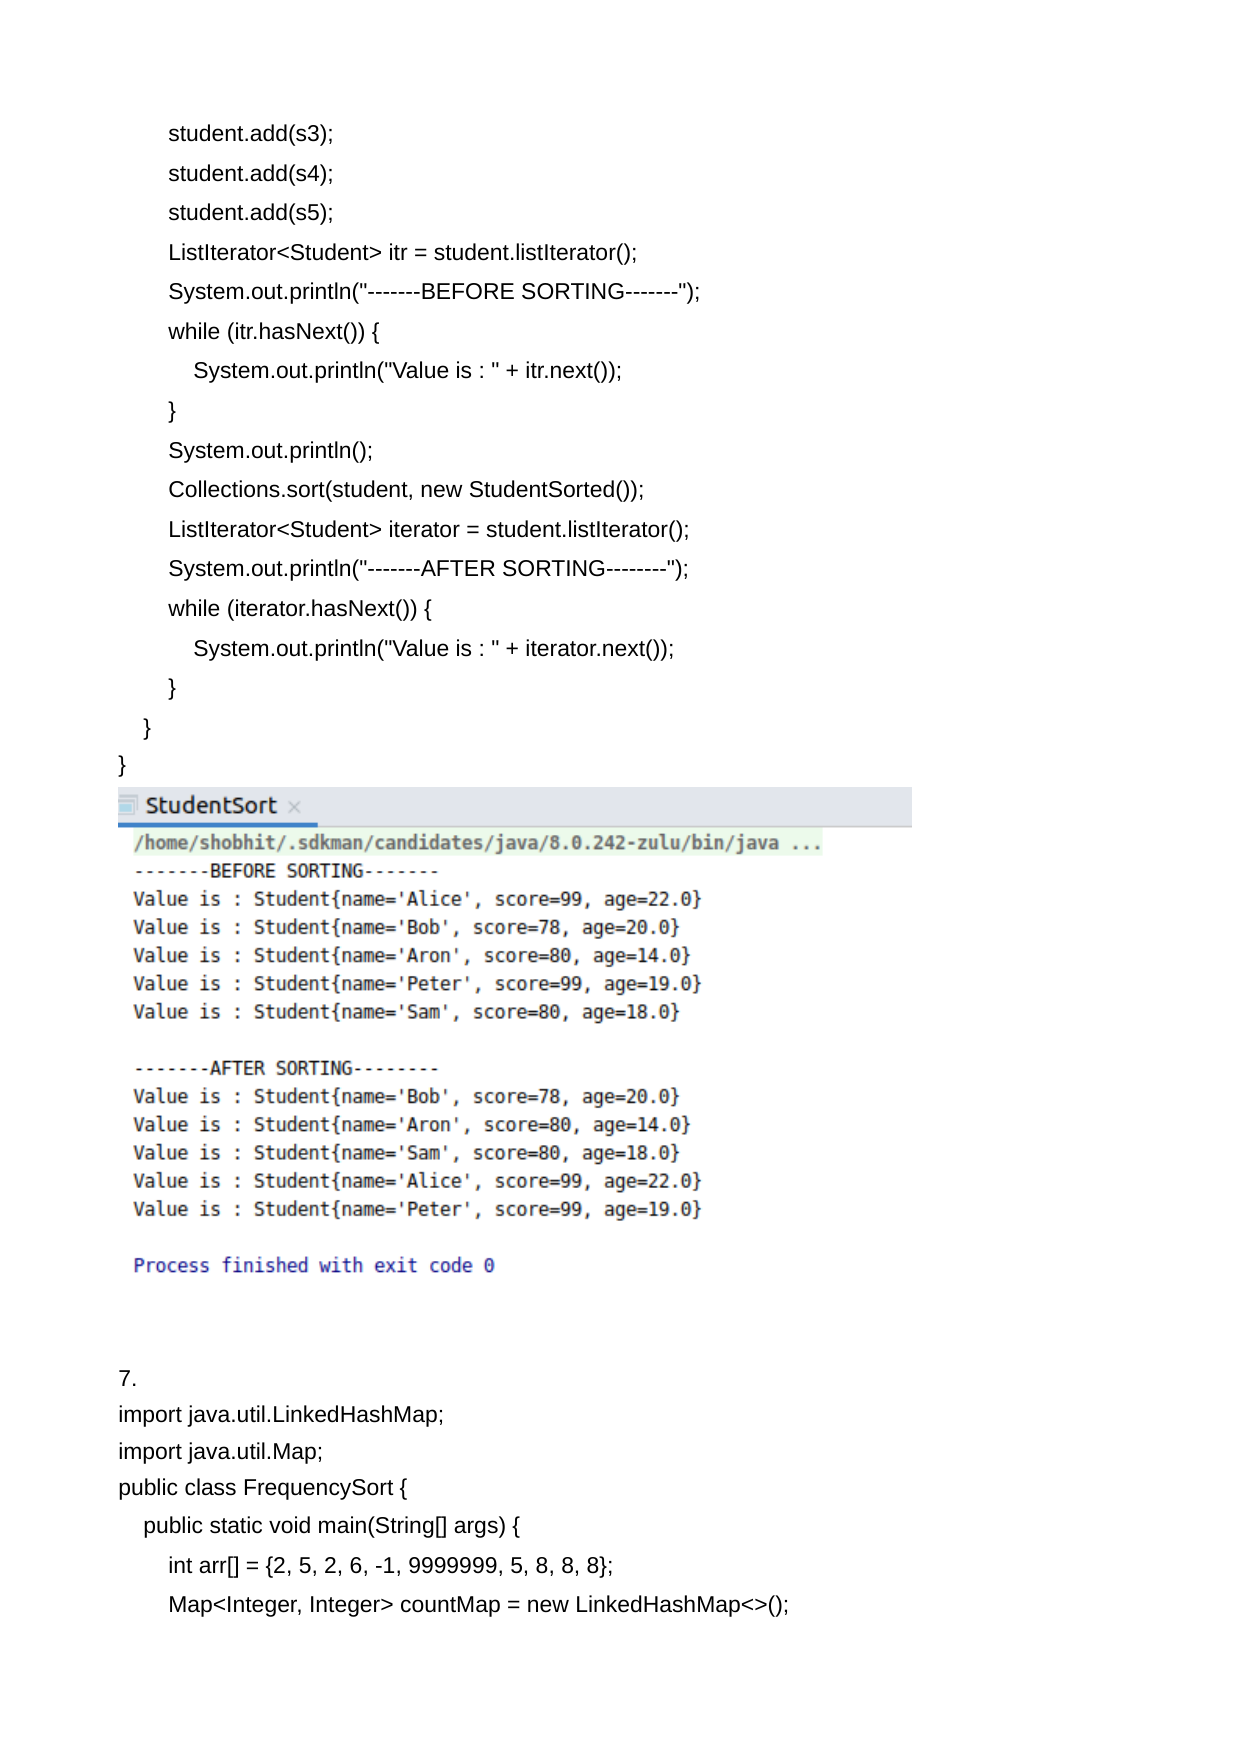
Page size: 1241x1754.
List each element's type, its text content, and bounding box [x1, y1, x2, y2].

text ListIterator<Student> iterator = student.listIterator(); [118, 514, 1122, 543]
text int arr[] = {2, 5, 2, 6, -1, 9999999, 5, 8, 8, 8}; [118, 1550, 1122, 1579]
text 7. [118, 1365, 1122, 1391]
picture [118, 787, 912, 1307]
text Map<Integer, Integer> countMap = new LinkedHashMap<>(); [118, 1589, 1122, 1618]
text while (iterator.hasNext()) { [118, 593, 1122, 622]
text System.out.println("-------BEFORE SORTING-------"); [118, 276, 1122, 305]
text System.out.println("Value is : " + iterator.next()); [118, 633, 1122, 661]
text System.out.println("-------AFTER SORTING--------"); [118, 553, 1122, 582]
text System.out.println(); [118, 435, 1122, 463]
text } [118, 712, 1122, 741]
text public static void main(String[] args) { [118, 1510, 1122, 1539]
text student.add(s4); [118, 158, 1122, 186]
text } [118, 672, 1122, 701]
text import java.util.LinkedHashMap; [118, 1401, 1122, 1428]
text student.add(s3); [118, 118, 1122, 147]
text System.out.println("Value is : " + itr.next()); [118, 356, 1122, 384]
text ListIterator<Student> itr = student.listIterator(); [118, 237, 1122, 266]
text } [118, 751, 1122, 778]
text while (itr.hasNext()) { [118, 316, 1122, 345]
text } [118, 395, 1122, 424]
text import java.util.Map; [118, 1438, 1122, 1464]
text public class FrequencySort { [118, 1474, 1122, 1500]
text Collections.sort(student, new StudentSorted()); [118, 474, 1122, 503]
text student.add(s5); [118, 197, 1122, 226]
